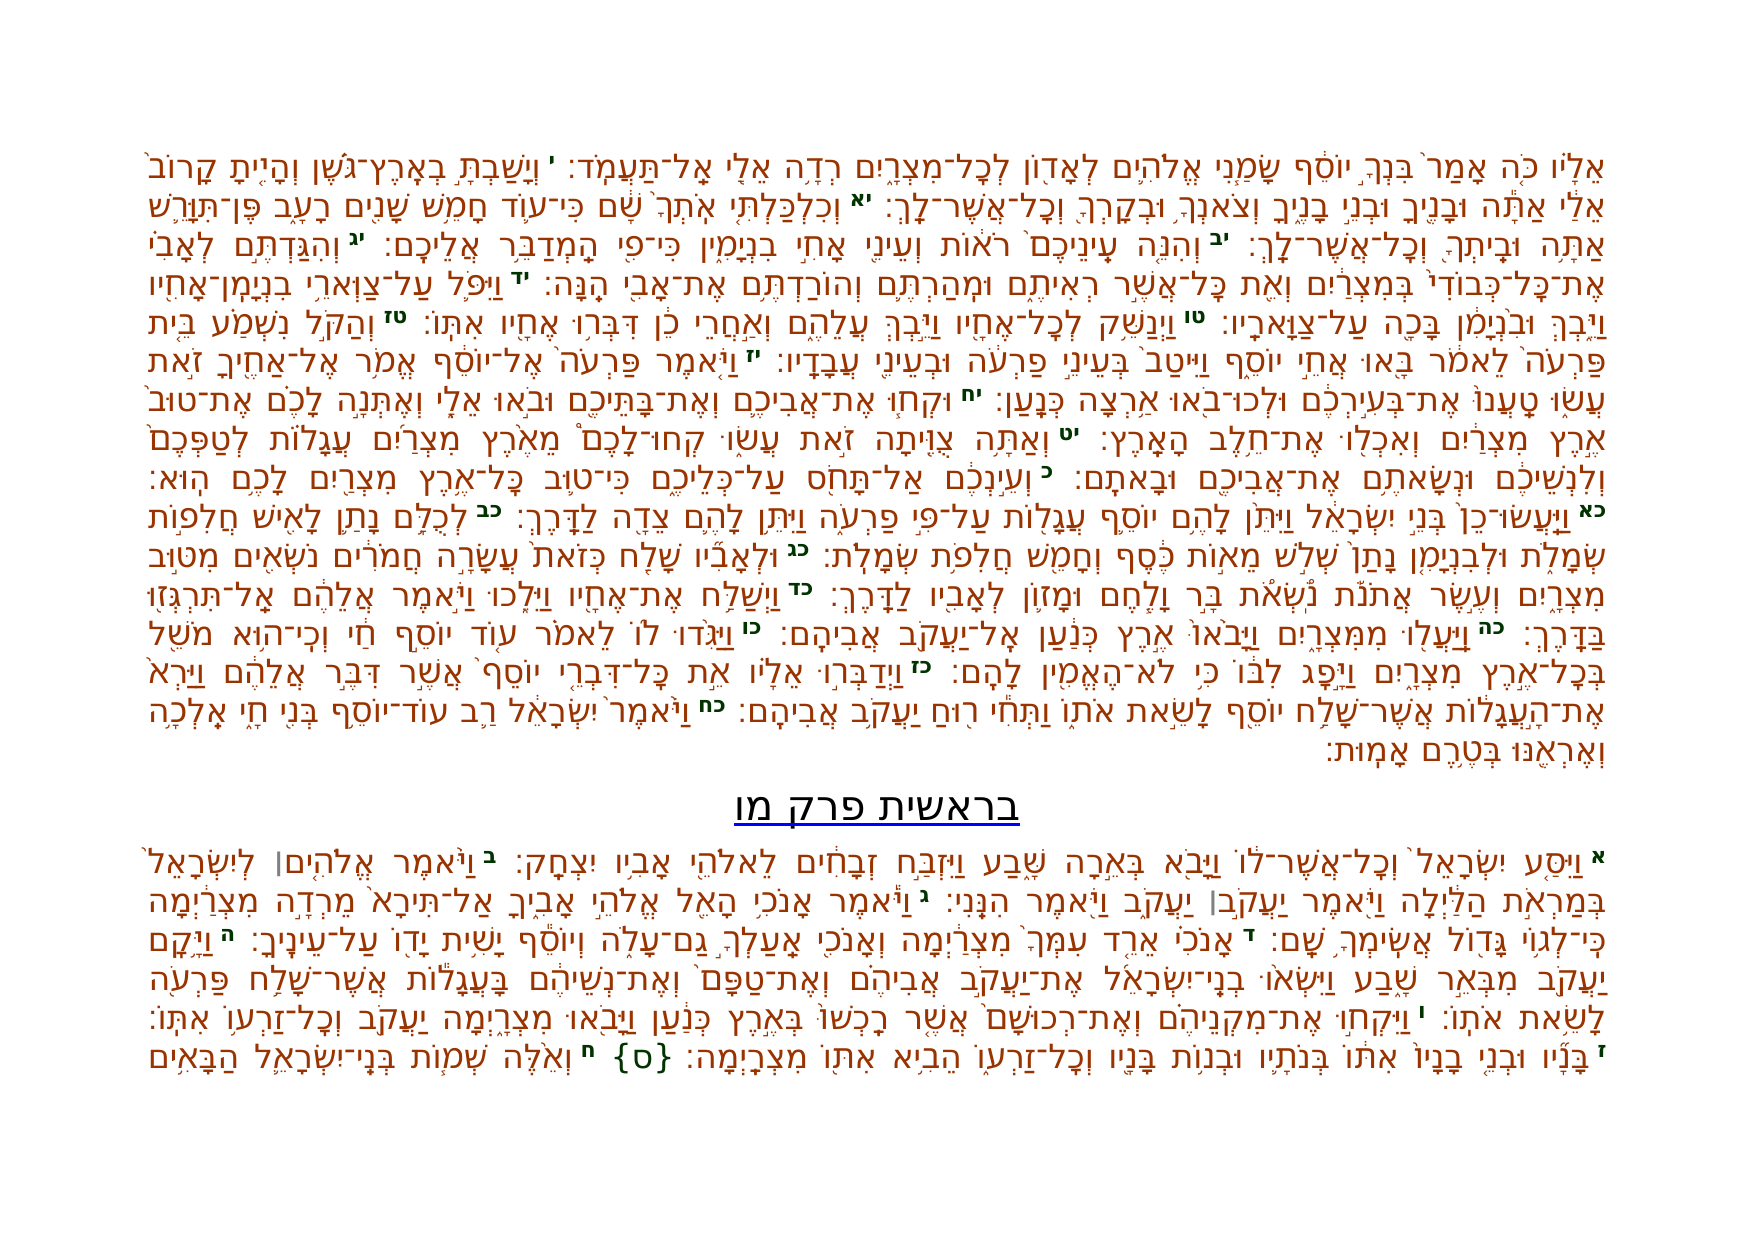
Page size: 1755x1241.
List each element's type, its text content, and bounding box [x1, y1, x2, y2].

text א וַיִּסַּ֤ע יִשְׂרָאֵל֙ וְכׇל־אֲשֶׁר־ל֔וֹ וַיָּבֹ֖א בְּאֵ֣רָה שָּׁ֑בַע וַיִּזְבַּ֣ח זְבָחִ֔ים לֵאלֹהֵ֖י אָבִ֥יו יִצְחָֽק׃ ב וַיֹּ֨אמֶר אֱלֹהִ֤ים׀ לְיִשְׂרָאֵל֙ בְּמַרְאֹ֣ת הַלַּ֔יְלָה וַיֹּ֖אמֶר יַעֲקֹ֣ב׀ יַעֲקֹ֑ב וַיֹּ֖אמֶר הִנֵּֽנִי׃ ג וַיֹּ֕אמֶר אָנֹכִ֥י הָאֵ֖ל אֱלֹהֵ֣י אָבִ֑יךָ אַל־תִּירָא֙ מֵרְדָ֣ה מִצְרַ֔יְמָה כִּֽי־לְג֥וֹי גָּד֖וֹל אֲשִֽׂימְךָ֥ שָֽׁם׃ ד אָנֹכִ֗י אֵרֵ֤ד עִמְּךָ֙ מִצְרַ֔יְמָה וְאָנֹכִ֖י אַֽעַלְךָ֣ גַם־עָלֹ֑ה וְיוֹסֵ֕ף יָשִׁ֥ית יָד֖וֹ עַל־עֵינֶֽיךָ׃ ה וַיָּ֥קׇם יַעֲקֹ֖ב מִבְּאֵ֣ר שָׁ֑בַע וַיִּשְׂא֨וּ בְנֵֽי־יִשְׂרָאֵ֜ל אֶת־יַעֲקֹ֣ב אֲבִיהֶ֗ם וְאֶת־טַפָּם֙ וְאֶת־נְשֵׁיהֶ֔ם בָּעֲגָל֕וֹת אֲשֶׁר־שָׁלַ֥ח פַּרְעֹ֖ה לָשֵׂ֥את אֹתֽוֹ׃ ו וַיִּקְח֣וּ אֶת־מִקְנֵיהֶ֗ם וְאֶת־רְכוּשָׁם֙ אֲשֶׁ֤ר רָֽכְשׁוּ֙ בְּאֶ֣רֶץ כְּנַ֔עַן וַיָּבֹ֖אוּ מִצְרָ֑יְמָה יַעֲקֹ֖ב וְכׇל־זַרְע֥וֹ אִתּֽוֹ׃ ז בָּנָ֞יו וּבְנֵ֤י בָנָיו֙ אִתּ֔וֹ בְּנֹתָ֛יו וּבְנ֥וֹת בָּנָ֖יו וְכׇל־זַרְע֑וֹ הֵבִ֥יא אִתּ֖וֹ מִצְרָֽיְמָה׃ {ס} ח וְאֵ֨לֶּה שְׁמ֧וֹת בְּנֵֽי־יִשְׂרָאֵ֛ל הַבָּאִ֥ים [148, 843, 1606, 1076]
text בראשית פרק מו [148, 782, 1606, 830]
text אֵלָ֗יו כֹּ֤ה אָמַר֙ בִּנְךָ֣ יוֹסֵ֔ף שָׂמַ֧נִי אֱלֹהִ֛ים לְאָד֖וֹן לְכׇל־מִצְרָ֑יִם רְדָ֥ה אֵלַ֖י אַֽל־תַּעֲמֹֽד׃ י וְיָשַׁבְתָּ֣ בְאֶֽרֶץ־גֹּ֗שֶׁן וְהָיִ֤יתָ קָרוֹב֙ אֵלַ֔י אַתָּ֕ה וּבָנֶ֖יךָ וּבְנֵ֣י בָנֶ֑יךָ וְצֹאנְךָ֥ וּבְקָרְךָ֖ וְכׇל־אֲשֶׁר־לָֽךְ׃ יא וְכִלְכַּלְתִּ֤י אֹֽתְךָ֙ שָׁ֔ם כִּי־ע֛וֹד חָמֵ֥שׁ שָׁנִ֖ים רָעָ֑ב פֶּן־תִּוָּרֵ֛שׁ אַתָּ֥ה וּבֵֽיתְךָ֖ וְכׇל־אֲשֶׁר־לָֽךְ׃ יב וְהִנֵּ֤ה עֵֽינֵיכֶם֙ רֹא֔וֹת וְעֵינֵ֖י אָחִ֣י בִנְיָמִ֑ין כִּי־פִ֖י הַֽמְדַבֵּ֥ר אֲלֵיכֶֽם׃ יג וְהִגַּדְתֶּ֣ם לְאָבִ֗י אֶת־כׇּל־כְּבוֹדִי֙ בְּמִצְרַ֔יִם וְאֵ֖ת כׇּל־אֲשֶׁ֣ר רְאִיתֶ֑ם וּמִֽהַרְתֶּ֛ם וְהוֹרַדְתֶּ֥ם אֶת־אָבִ֖י הֵֽנָּה׃ יד וַיִּפֹּ֛ל עַל־צַוְּארֵ֥י בִנְיָמִֽן־אָחִ֖יו וַיֵּ֑בְךְּ וּבִ֨נְיָמִ֔ן בָּכָ֖ה עַל־צַוָּארָֽיו׃ טו וַיְנַשֵּׁ֥ק לְכׇל־אֶחָ֖יו וַיֵּ֣בְךְּ עֲלֵהֶ֑ם וְאַ֣חֲרֵי כֵ֔ן דִּבְּר֥וּ אֶחָ֖יו אִתּֽוֹ׃ טז וְהַקֹּ֣ל נִשְׁמַ֗ע בֵּ֤ית פַּרְעֹה֙ לֵאמֹ֔ר בָּ֖אוּ אֲחֵ֣י יוֹסֵ֑ף וַיִּיטַב֙ בְּעֵינֵ֣י פַרְעֹ֔ה וּבְעֵינֵ֖י עֲבָדָֽיו׃ יז וַיֹּ֤אמֶר פַּרְעֹה֙ אֶל־יוֹסֵ֔ף אֱמֹ֥ר אֶל־אַחֶ֖יךָ זֹ֣את עֲשׂ֑וּ טַֽעֲנוּ֙ אֶת־בְּעִ֣ירְכֶ֔ם וּלְכוּ־בֹ֖אוּ אַ֥רְצָה כְּנָֽעַן׃ יח וּקְח֧וּ אֶת־אֲבִיכֶ֛ם וְאֶת־בָּתֵּיכֶ֖ם וּבֹ֣אוּ אֵלָ֑י וְאֶתְּנָ֣ה לָכֶ֗ם אֶת־טוּב֙ אֶ֣רֶץ מִצְרַ֔יִם וְאִכְל֖וּ אֶת־חֵ֥לֶב הָאָֽרֶץ׃ יט וְאַתָּ֥ה צֻוֵּ֖יתָה זֹ֣את עֲשׂ֑וּ קְחוּ־לָכֶם֩ מֵאֶ֨רֶץ מִצְרַ֜יִם עֲגָל֗וֹת לְטַפְּכֶם֙ וְלִנְשֵׁיכֶ֔ם וּנְשָׂאתֶ֥ם אֶת־אֲבִיכֶ֖ם וּבָאתֶֽם׃ כ וְעֵ֣ינְכֶ֔ם אַל־תָּחֹ֖ס עַל־כְּלֵיכֶ֑ם כִּי־ט֛וּב כׇּל־אֶ֥רֶץ מִצְרַ֖יִם לָכֶ֥ם הֽוּא׃ כא וַיַּֽעֲשׂוּ־כֵן֙ בְּנֵ֣י יִשְׂרָאֵ֔ל וַיִּתֵּ֨ן לָהֶ֥ם יוֹסֵ֛ף עֲגָל֖וֹת עַל־פִּ֣י פַרְעֹ֑ה וַיִּתֵּ֥ן לָהֶ֛ם צֵדָ֖ה לַדָּֽרֶךְ׃ כב לְכֻלָּ֥ם נָתַ֛ן לָאִ֖ישׁ חֲלִפ֣וֹת שְׂמָלֹ֑ת וּלְבִנְיָמִ֤ן נָתַן֙ שְׁלֹ֣שׁ מֵא֣וֹת כֶּ֔סֶף וְחָמֵ֖שׁ חֲלִפֹ֥ת שְׂמָלֹֽת׃ כג וּלְאָבִ֞יו שָׁלַ֤ח כְּזֹאת֙ עֲשָׂרָ֣ה חֲמֹרִ֔ים נֹשְׂאִ֖ים מִטּ֣וּב מִצְרָ֑יִם וְעֶ֣שֶׂר אֲתֹנֹ֡ת נֹֽ֠שְׂאֹ֠ת בָּ֣ר וָלֶ֧חֶם וּמָז֛וֹן לְאָבִ֖יו לַדָּֽרֶךְ׃ כד וַיְשַׁלַּ֥ח אֶת־אֶחָ֖יו וַיֵּלֵ֑כוּ וַיֹּ֣אמֶר אֲלֵהֶ֔ם אַֽל־תִּרְגְּז֖וּ בַּדָּֽרֶךְ׃ כה וַֽיַּעֲל֖וּ מִמִּצְרָ֑יִם וַיָּבֹ֙אוּ֙ אֶ֣רֶץ כְּנַ֔עַן אֶֽל־יַעֲקֹ֖ב אֲבִיהֶֽם׃ כו וַיַּגִּ֨דוּ ל֜וֹ לֵאמֹ֗ר ע֚וֹד יוֹסֵ֣ף חַ֔י וְכִֽי־ה֥וּא מֹשֵׁ֖ל בְּכׇל־אֶ֣רֶץ מִצְרָ֑יִם וַיָּ֣פׇג לִבּ֔וֹ כִּ֥י לֹא־הֶאֱמִ֖ין לָהֶֽם׃ כז וַיְדַבְּר֣וּ אֵלָ֗יו אֵ֣ת כׇּל־דִּבְרֵ֤י יוֹסֵף֙ אֲשֶׁ֣ר דִּבֶּ֣ר אֲלֵהֶ֔ם וַיַּרְא֙ אֶת־הָ֣עֲגָל֔וֹת אֲשֶׁר־שָׁלַ֥ח יוֹסֵ֖ף לָשֵׂ֣את אֹת֑וֹ וַתְּחִ֕י ר֖וּחַ יַעֲקֹ֥ב אֲבִיהֶֽם׃ כח וַיֹּ֙אמֶר֙ יִשְׂרָאֵ֔ל רַ֛ב עוֹד־יוֹסֵ֥ף בְּנִ֖י חָ֑י אֵֽלְכָ֥ה וְאֶרְאֶ֖נּוּ בְּטֶ֥רֶם אָמֽוּת׃ [148, 148, 1606, 769]
